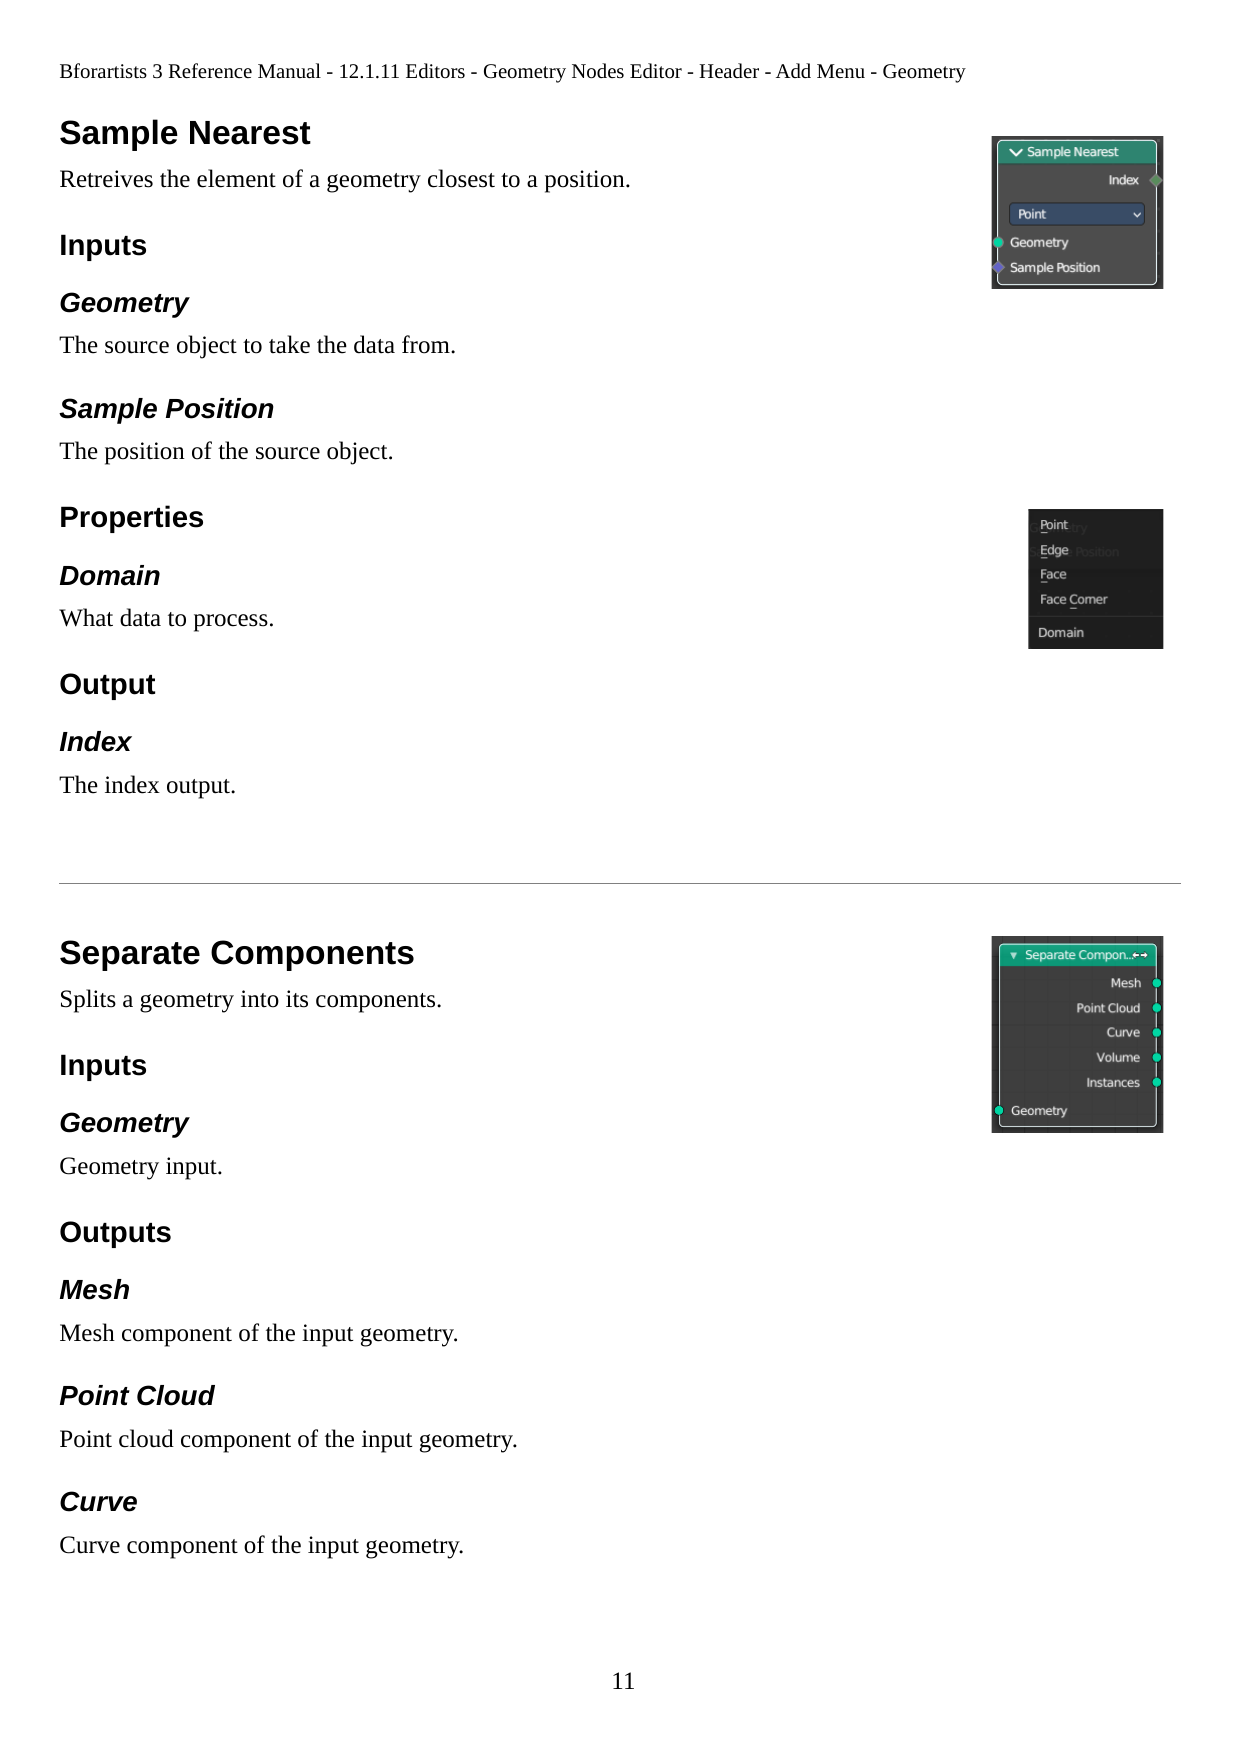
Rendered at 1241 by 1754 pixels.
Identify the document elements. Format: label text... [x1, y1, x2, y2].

subtitle Outputs [59, 1215, 1181, 1248]
subtitle Output [59, 667, 1181, 701]
picture [991, 936, 1164, 1133]
text Point cloud component of the input geometry. [59, 1424, 1181, 1452]
subtitle Geometry [59, 286, 1181, 318]
text Mesh component of the input geometry. [59, 1318, 1181, 1347]
subtitle Sample Position [59, 392, 1181, 424]
subtitle [1164, 1048, 1181, 1082]
text The source object to take the data from. [59, 331, 1181, 359]
subtitle Index [59, 726, 1181, 757]
picture [1028, 509, 1164, 649]
subtitle Domain [59, 559, 1028, 591]
text Splits a geometry into its components. [59, 984, 991, 1013]
picture [991, 136, 1164, 289]
subtitle Curve [59, 1485, 1181, 1517]
text Curve component of the input geometry. [59, 1530, 1181, 1558]
subtitle Mesh [59, 1273, 1181, 1305]
text [1164, 603, 1181, 632]
subtitle Properties [59, 500, 1181, 534]
subtitle Separate Components [59, 933, 1181, 972]
text Retreives the element of a geometry closest to a position. [59, 164, 991, 192]
text The position of the source object. [59, 436, 1181, 465]
subtitle Inputs [59, 227, 991, 261]
text What data to process. [59, 603, 1028, 632]
text The index output. [59, 770, 1181, 799]
subtitle [1164, 559, 1181, 591]
subtitle Inputs [59, 1048, 991, 1082]
subtitle Sample Nearest [59, 113, 1181, 151]
text Geometry input. [59, 1151, 1181, 1180]
subtitle Geometry [59, 1107, 1181, 1138]
subtitle [1164, 227, 1181, 261]
subtitle Point Cloud [59, 1379, 1181, 1411]
